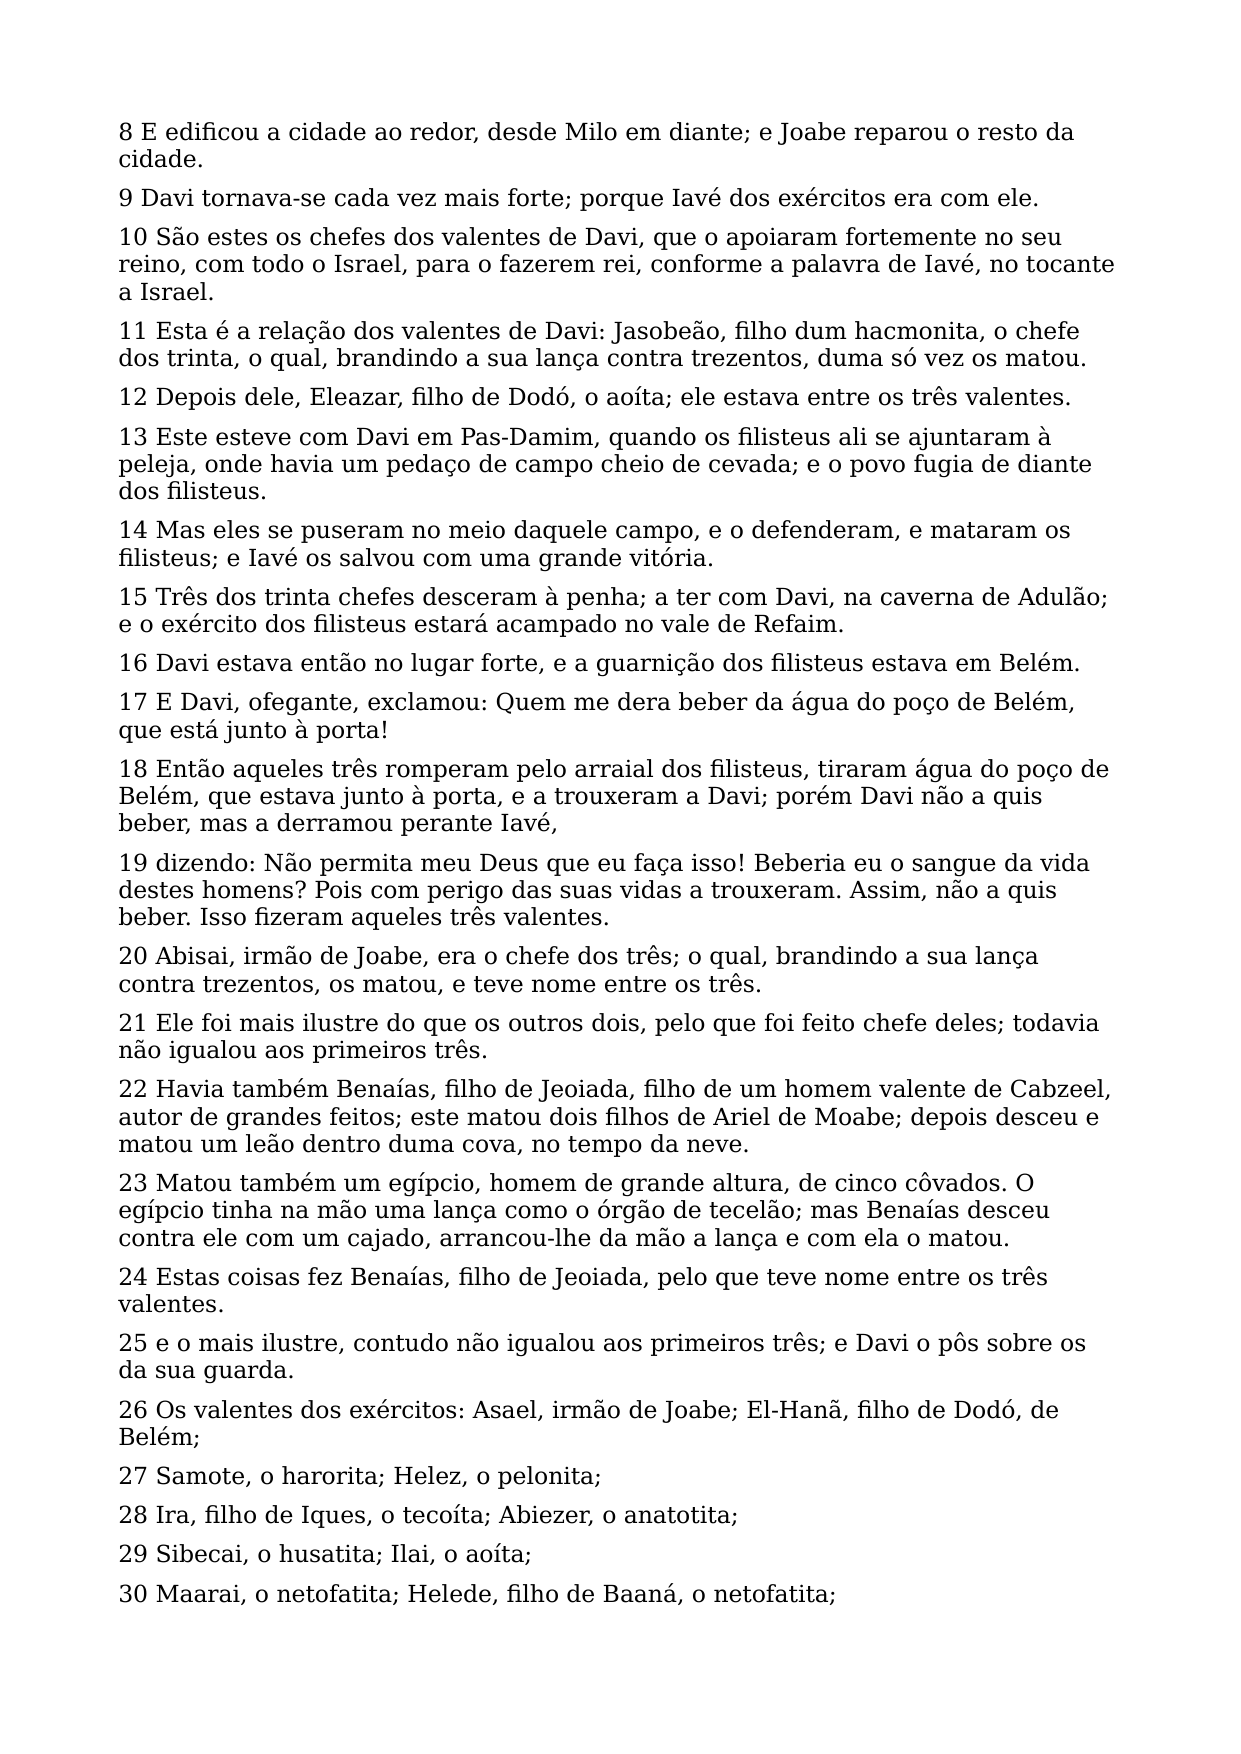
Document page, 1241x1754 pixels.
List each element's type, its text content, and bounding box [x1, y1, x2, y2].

text 26 Os valentes dos exércitos: Asael, irmão de Joabe; El-Hanã, filho de Dodó, de Belém; [118, 1396, 1122, 1451]
text 13 Este esteve com Davi em Pas-Damim, quando os filisteus ali se ajuntaram à peleja, onde havia um pedaço de campo cheio de cevada; e o povo fugia de diante dos filisteus. [118, 423, 1122, 505]
text 14 Mas eles se puseram no meio daquele campo, e o defenderam, e mataram os filisteus; e Iavé os salvou com uma grande vitória. [118, 517, 1122, 571]
text 23 Matou também um egípcio, homem de grande altura, de cinco côvados. O egípcio tinha na mão uma lança como o órgão de tecelão; mas Benaías desceu contra ele com um cajado, arrancou-lhe da mão a lança e com ela o matou. [118, 1169, 1122, 1251]
text 24 Estas coisas fez Benaías, filho de Jeoiada, pelo que teve nome entre os três valentes. [118, 1263, 1122, 1318]
text 16 Davi estava então no lugar forte, e a guarnição dos filisteus estava em Belém. [118, 650, 1122, 677]
text 25 e o mais ilustre, contudo não igualou aos primeiros três; e Davi o pôs sobre os da sua guarda. [118, 1330, 1122, 1384]
text 9 Davi tornava-se cada vez mais forte; porque Iavé dos exércitos era com ele. [118, 184, 1122, 212]
text 19 dizendo: Não permita meu Deus que eu faça isso! Beberia eu o sangue da vida destes homens? Pois com perigo das suas vidas a trouxeram. Assim, não a quis beber. Isso fizeram aqueles três valentes. [118, 849, 1122, 931]
text 11 Esta é a relação dos valentes de Davi: Jasobeão, filho dum hacmonita, o chefe dos trinta, o qual, brandindo a sua lança contra trezentos, duma só vez os matou. [118, 317, 1122, 372]
text 28 Ira, filho de Iques, o tecoíta; Abiezer, o anatotita; [118, 1502, 1122, 1529]
text 21 Ele foi mais ilustre do que os outros dois, pelo que foi feito chefe deles; todavia não igualou aos primeiros três. [118, 1009, 1122, 1064]
text 8 E edificou a cidade ao redor, desde Milo em diante; e Joabe reparou o resto da cidade. [118, 118, 1122, 173]
text 27 Samote, o harorita; Helez, o pelonita; [118, 1463, 1122, 1490]
text 20 Abisai, irmão de Joabe, era o chefe dos três; o qual, brandindo a sua lança contra trezentos, os matou, e teve nome entre os três. [118, 943, 1122, 997]
text 29 Sibecai, o husatita; Ilai, o aoíta; [118, 1541, 1122, 1568]
text 17 E Davi, ofegante, exclamou: Quem me dera beber da água do poço de Belém, que está junto à porta! [118, 689, 1122, 743]
text 10 São estes os chefes dos valentes de Davi, que o apoiaram fortemente no seu reino, com todo o Israel, para o fazerem rei, conforme a palavra de Iavé, no tocante a Israel. [118, 224, 1122, 306]
text 30 Maarai, o netofatita; Helede, filho de Baaná, o netofatita; [118, 1580, 1122, 1607]
text 22 Havia também Benaías, filho de Jeoiada, filho de um homem valente de Cabzeel, autor de grandes feitos; este matou dois filhos de Ariel de Moabe; depois desceu e matou um leão dentro duma cova, no tempo da neve. [118, 1076, 1122, 1158]
text 12 Depois dele, Eleazar, filho de Dodó, o aoíta; ele estava entre os três valentes. [118, 384, 1122, 411]
text 15 Três dos trinta chefes desceram à penha; a ter com Davi, na caverna de Adulão; e o exército dos filisteus estará acampado no vale de Refaim. [118, 583, 1122, 638]
text 18 Então aqueles três romperam pelo arraial dos filisteus, tiraram água do poço de Belém, que estava junto à porta, e a trouxeram a Davi; porém Davi não a quis beber, mas a derramou perante Iavé, [118, 755, 1122, 837]
